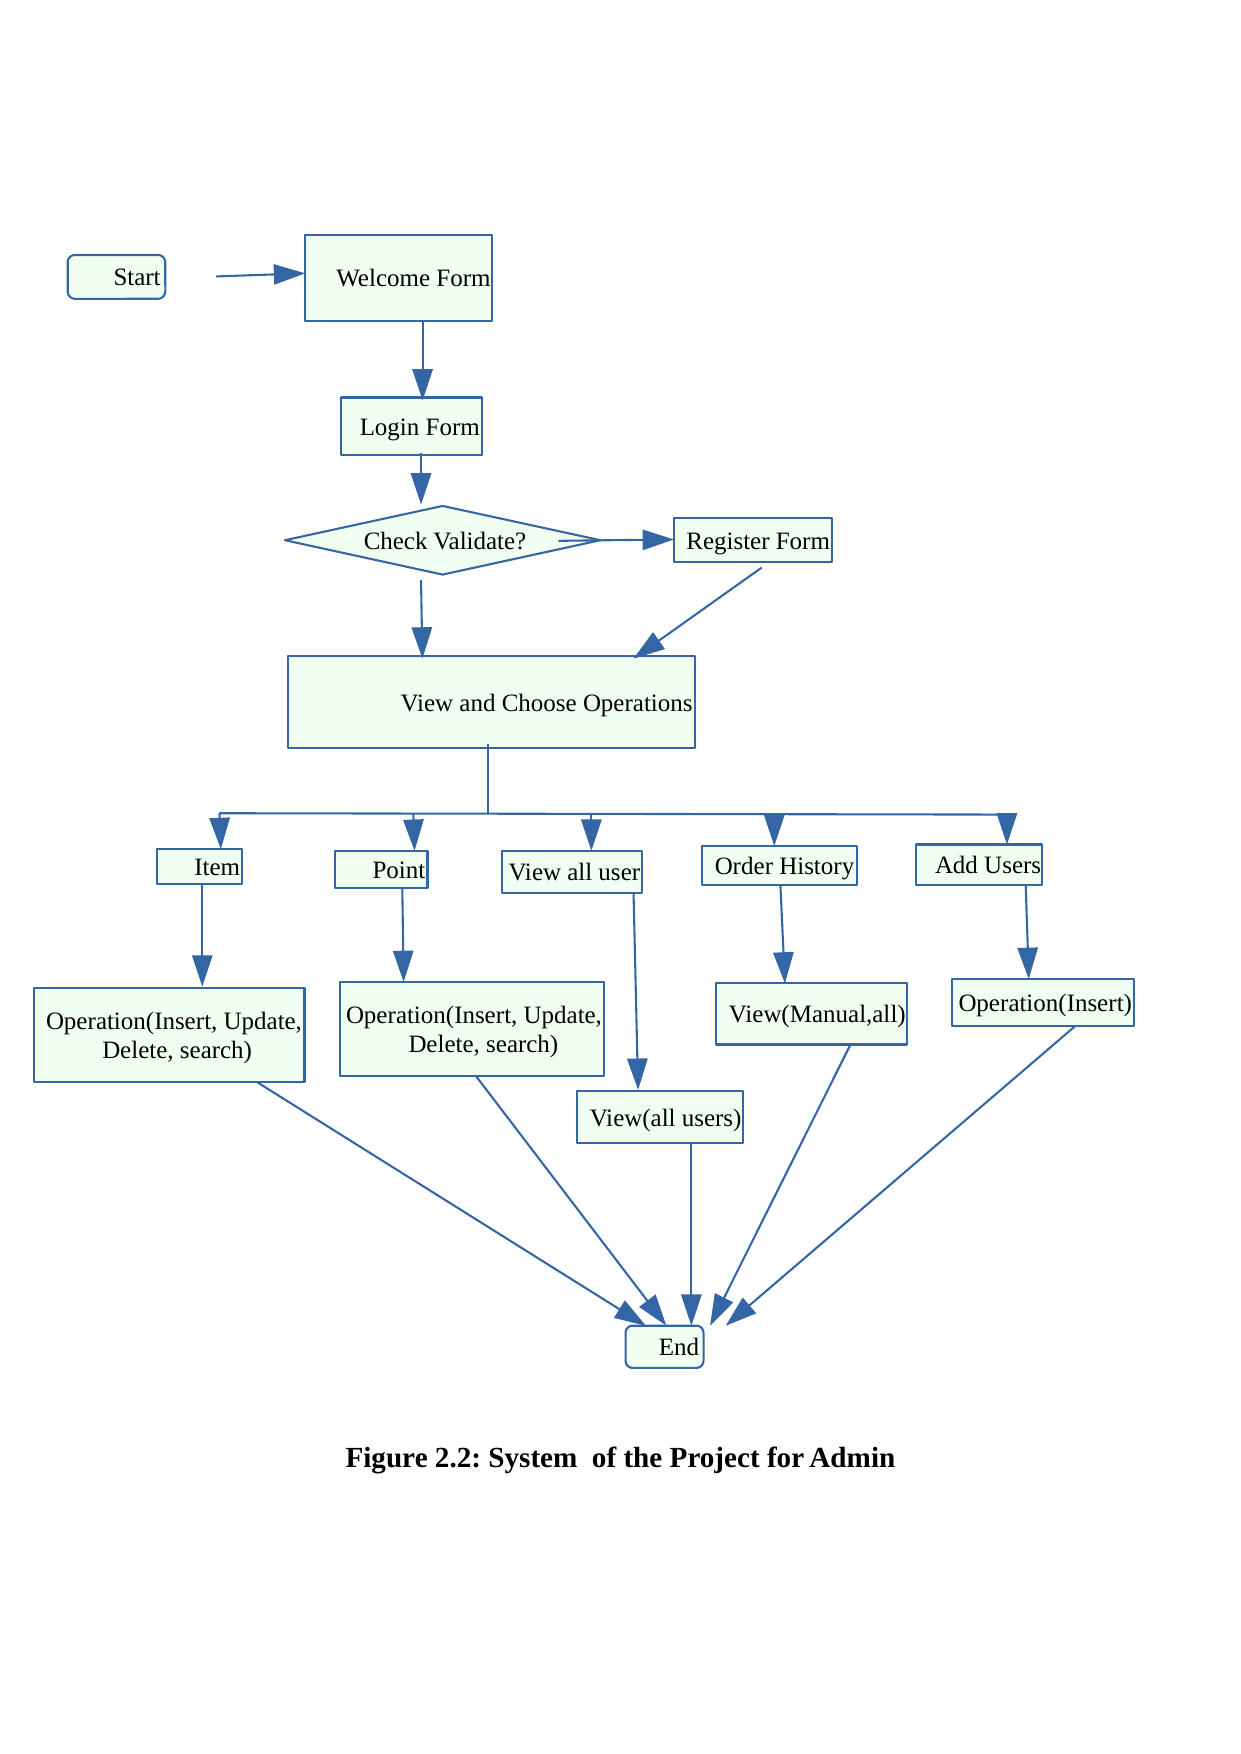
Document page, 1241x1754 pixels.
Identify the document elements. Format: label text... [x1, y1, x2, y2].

text Figure 2.2: System of the Project for Admin [118, 1440, 1122, 1473]
